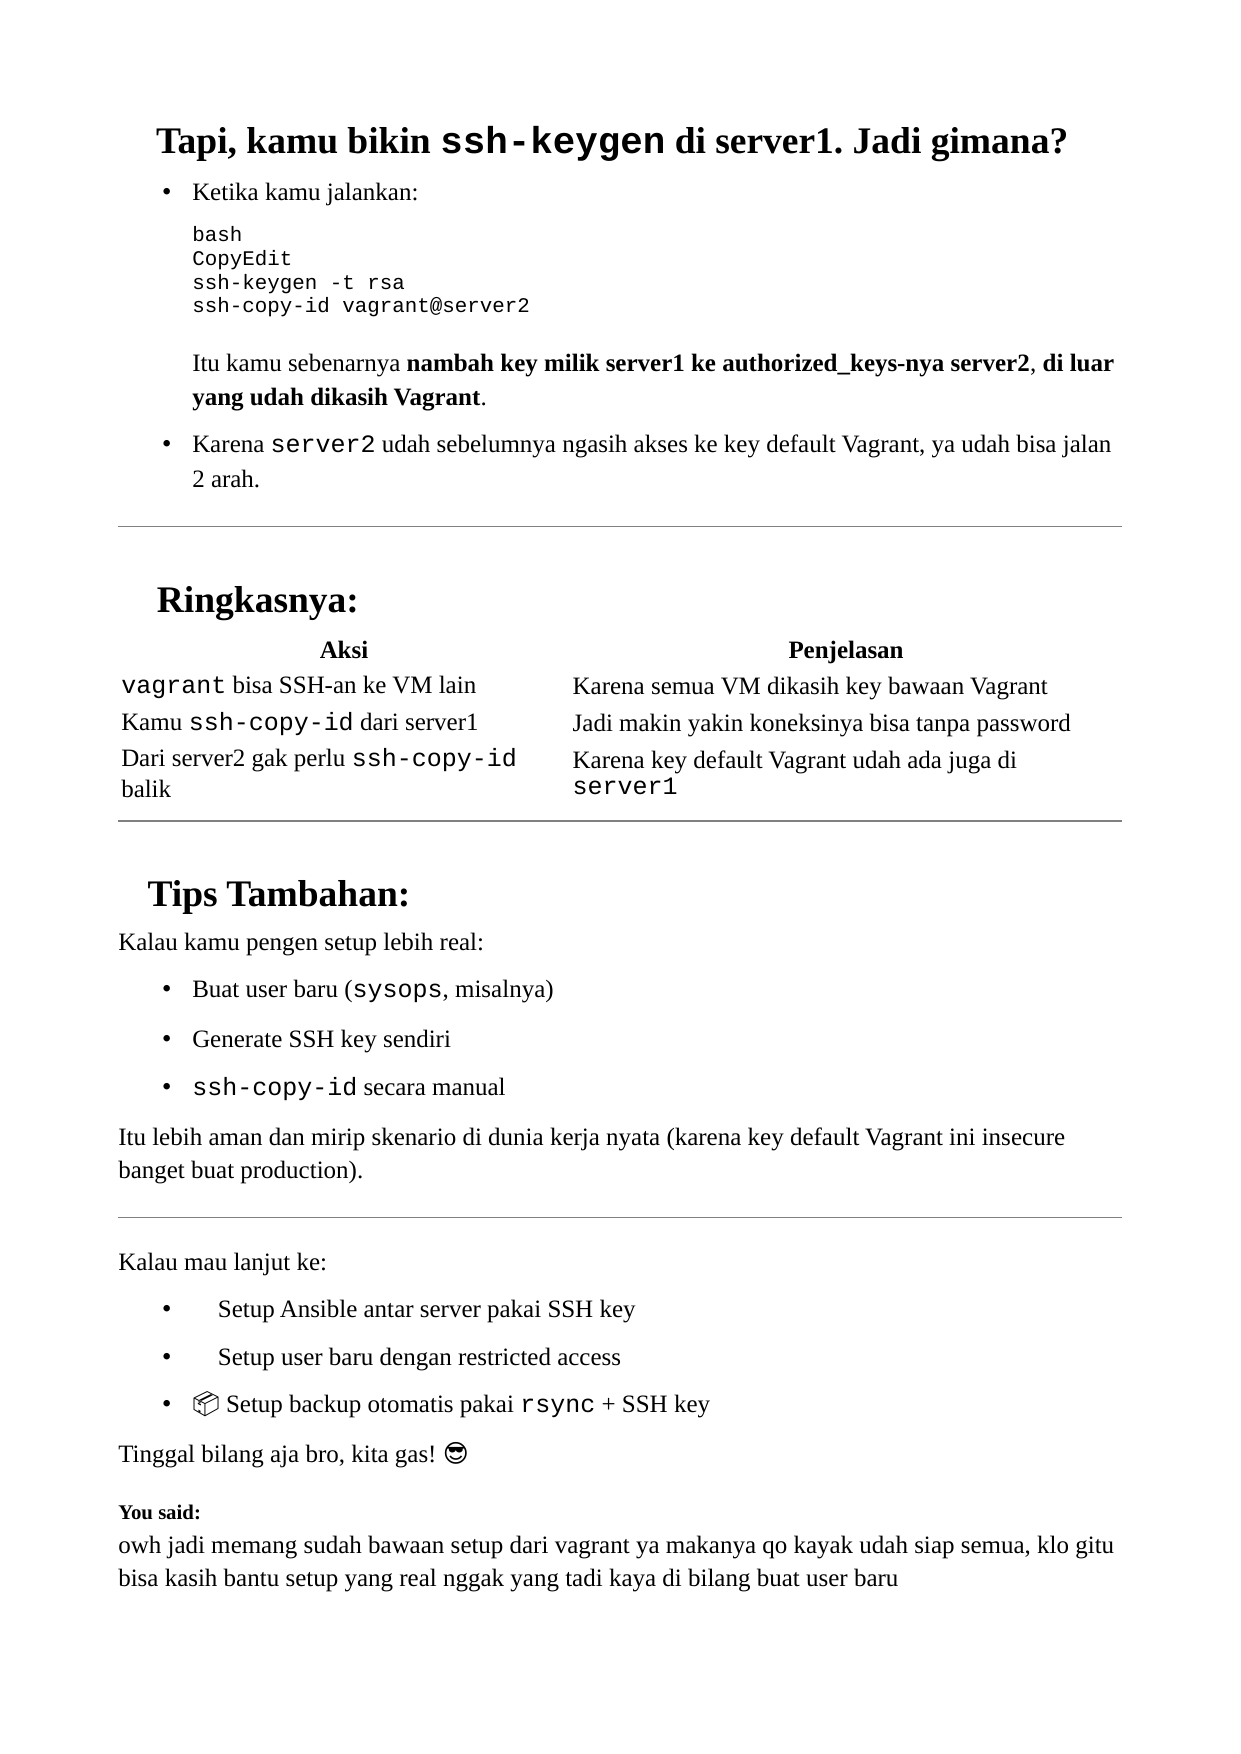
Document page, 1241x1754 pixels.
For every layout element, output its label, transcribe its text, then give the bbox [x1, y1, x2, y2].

subtitle You said: [118, 1500, 1122, 1524]
table_cell Jadi makin yakin koneksinya bisa tanpa password [570, 704, 1122, 741]
table_header Aksi [118, 633, 569, 667]
text Kalau mau lanjut ke: [118, 1247, 1122, 1276]
subtitle 🧠 Ringkasnya: [118, 577, 1122, 620]
text Itu lebih aman dan mirip skenario di dunia kerja nyata (karena key default Vagrant ini insecure banget buat production). [118, 1122, 1122, 1184]
text Tinggal bilang aja bro, kita gas! 😎 [118, 1439, 1122, 1468]
table_cell Karena key default Vagrant udah ada juga di server1 [570, 741, 1122, 806]
list ssh-keygen -t rsa [162, 272, 1122, 295]
subtitle 💡Tips Tambahan: [118, 871, 1122, 914]
subtitle 🤓 Tapi, kamu bikin ssh-keygen di server1. Jadi gimana? [118, 118, 1122, 164]
table_cell vagrant bisa SSH-an ke VM lain [118, 667, 569, 704]
list 🔐 Setup user baru dengan restricted access [162, 1342, 1122, 1371]
table_cell Kamu ssh-copy-id dari server1 [118, 704, 569, 741]
list Buat user baru (sysops, misalnya) [162, 974, 1122, 1005]
text Kalau kamu pengen setup lebih real: [118, 927, 1122, 955]
list ssh-copy-id secara manual [162, 1072, 1122, 1103]
table_header Penjelasan [570, 633, 1122, 667]
list 📦 Setup backup otomatis pakai rsync + SSH key [162, 1389, 1122, 1420]
list 🚀 Setup Ansible antar server pakai SSH key [162, 1294, 1122, 1323]
table_cell Karena semua VM dikasih key bawaan Vagrant [570, 667, 1122, 704]
table_cell Dari server2 gak perlu ssh-copy-id balik [118, 741, 569, 806]
list Generate SSH key sendiri [162, 1024, 1122, 1053]
list ssh-copy-id vagrant@server2 [162, 295, 1122, 319]
text owh jadi memang sudah bawaan setup dari vagrant ya makanya qo kayak udah siap semua, klo gitu bisa kasih bantu setup yang real nggak yang tadi kaya di bilang buat user baru [118, 1530, 1122, 1592]
list Itu kamu sebenarnya nambah key milik server1 ke authorized_keys-nya server2, di luar yang udah dikasih Vagrant. [162, 348, 1122, 410]
list bash [162, 224, 1122, 248]
list Karena server2 udah sebelumnya ngasih akses ke key default Vagrant, ya udah bisa jalan 2 arah. [162, 429, 1122, 493]
list CopyEdit [162, 248, 1122, 272]
list Ketika kamu jalankan: [162, 177, 1122, 206]
